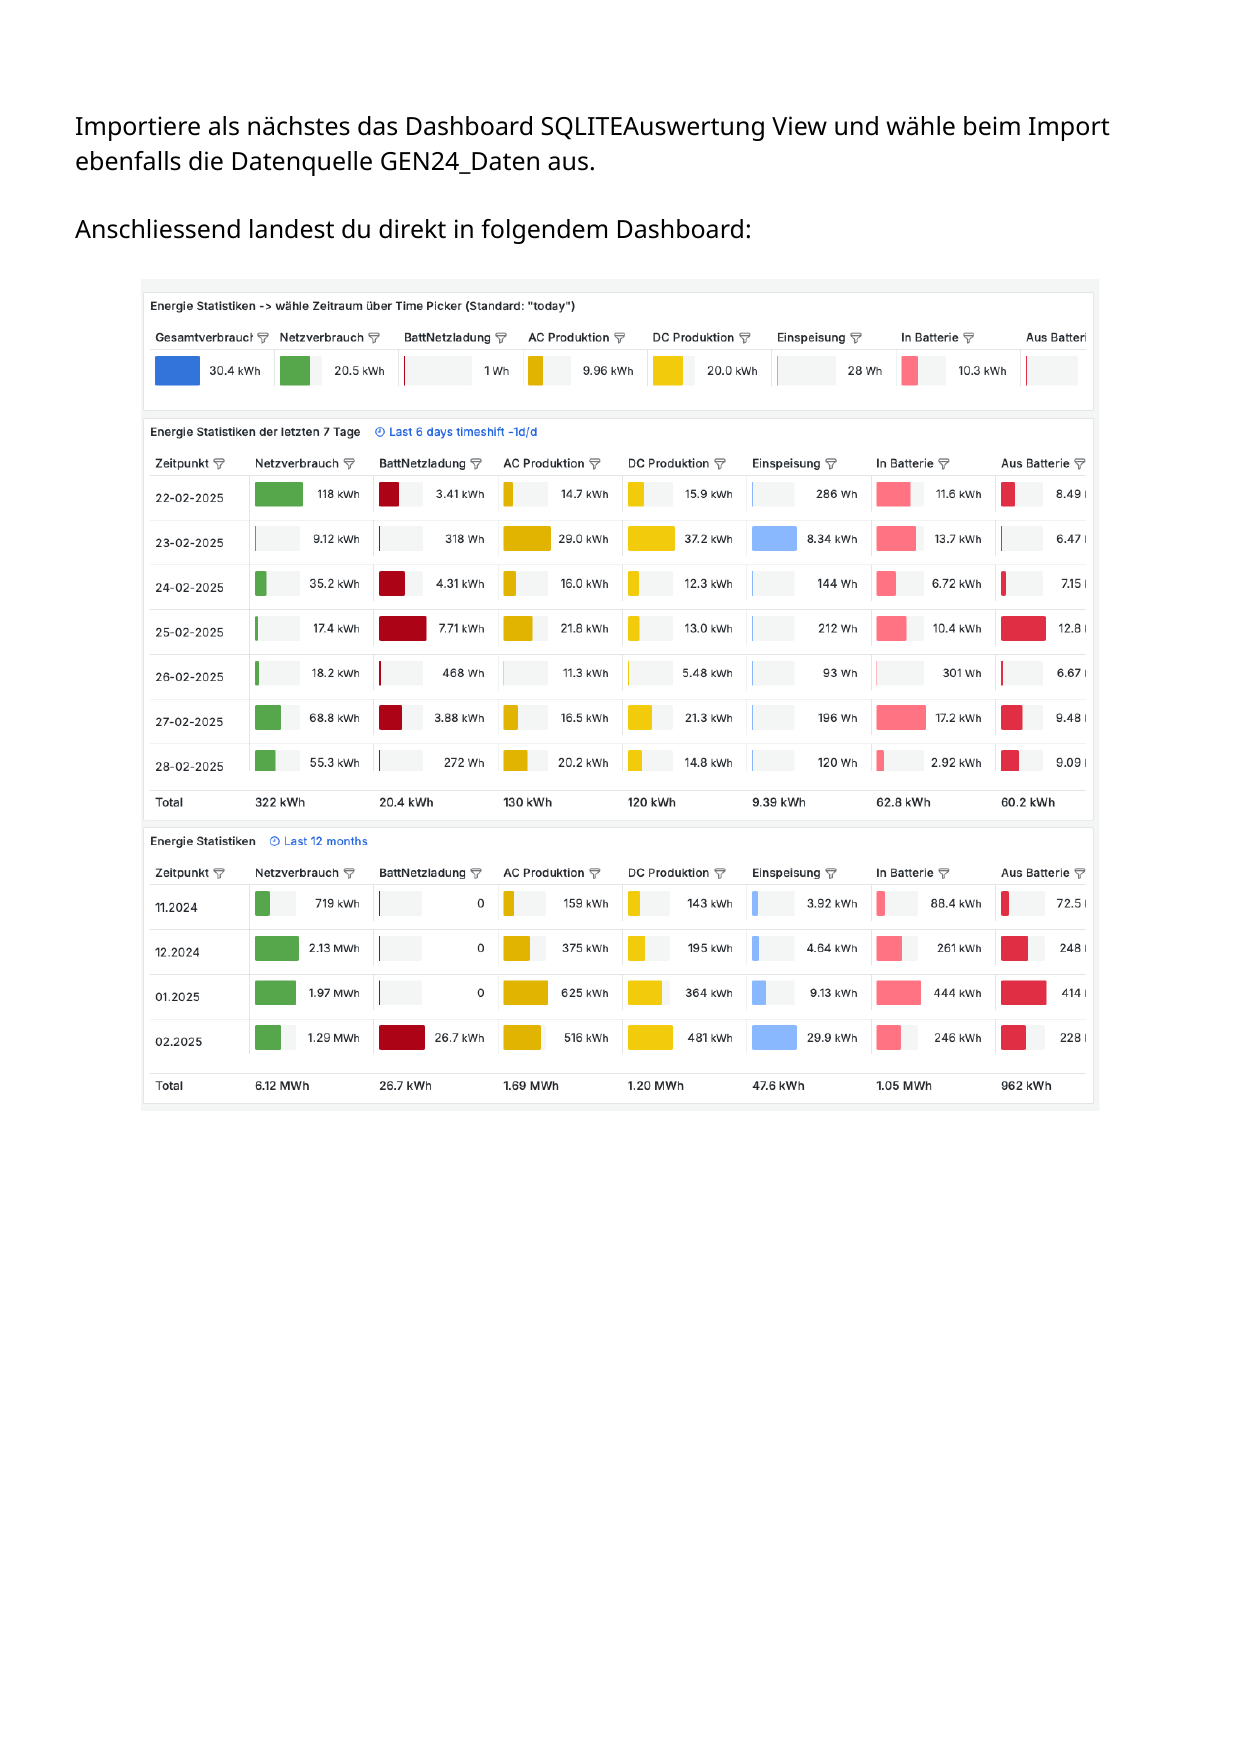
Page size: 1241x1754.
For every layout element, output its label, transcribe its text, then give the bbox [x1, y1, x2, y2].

text Anschliessend landest du direkt in folgendem Dashboard: [75, 211, 1165, 245]
text Importiere als nächstes das Dashboard SQLITEAuswertung View und wähle beim Import ebenfalls die Datenquelle GEN24_Daten aus. [75, 109, 1165, 177]
